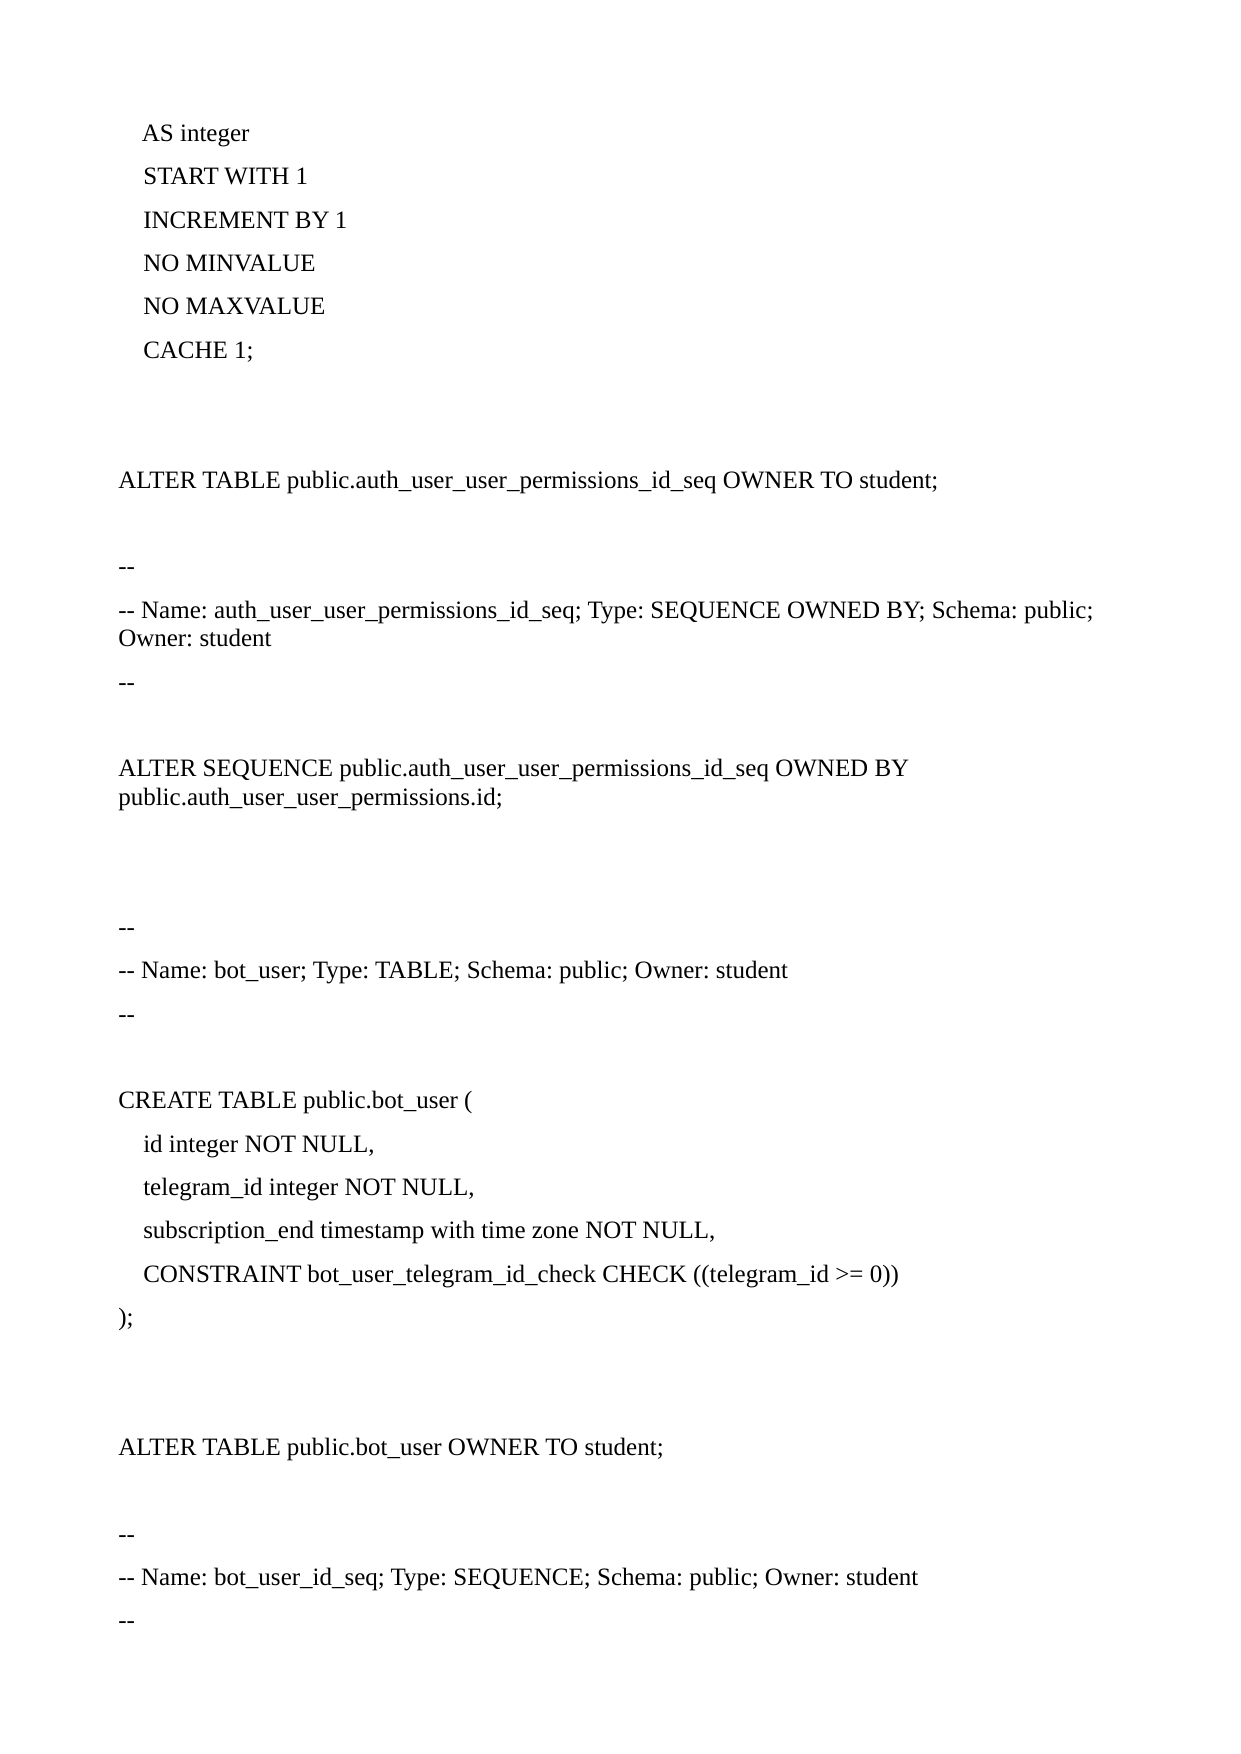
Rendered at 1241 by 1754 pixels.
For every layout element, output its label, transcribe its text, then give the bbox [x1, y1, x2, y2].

text CONSTRAINT bot_user_telegram_id_check CHECK ((telegram_id >= 0)) [118, 1259, 1122, 1288]
text -- Name: bot_user; Type: TABLE; Schema: public; Owner: student [118, 956, 1122, 984]
text -- [118, 1606, 1122, 1634]
text telegram_id integer NOT NULL, [118, 1172, 1122, 1201]
text ); [118, 1302, 1122, 1331]
text -- Name: bot_user_id_seq; Type: SEQUENCE; Schema: public; Owner: student [118, 1562, 1122, 1591]
text -- [118, 999, 1122, 1028]
text START WITH 1 [118, 161, 1122, 190]
text NO MINVALUE [118, 248, 1122, 277]
text -- [118, 912, 1122, 941]
text AS integer [118, 118, 1122, 147]
text -- [118, 551, 1122, 580]
text ALTER TABLE public.bot_user OWNER TO student; [118, 1432, 1122, 1461]
text ALTER TABLE public.auth_user_user_permissions_id_seq OWNER TO student; [118, 465, 1122, 493]
text -- [118, 667, 1122, 696]
text -- [118, 1519, 1122, 1548]
text ALTER SEQUENCE public.auth_user_user_permissions_id_seq OWNED BY public.auth_user_user_permissions.id; [118, 753, 1122, 811]
text NO MAXVALUE [118, 291, 1122, 320]
text INCREMENT BY 1 [118, 205, 1122, 233]
text CACHE 1; [118, 335, 1122, 363]
text id integer NOT NULL, [118, 1129, 1122, 1158]
text -- Name: auth_user_user_permissions_id_seq; Type: SEQUENCE OWNED BY; Schema: public; Owner: student [118, 595, 1122, 652]
text CREATE TABLE public.bot_user ( [118, 1086, 1122, 1114]
text subscription_end timestamp with time zone NOT NULL, [118, 1216, 1122, 1244]
